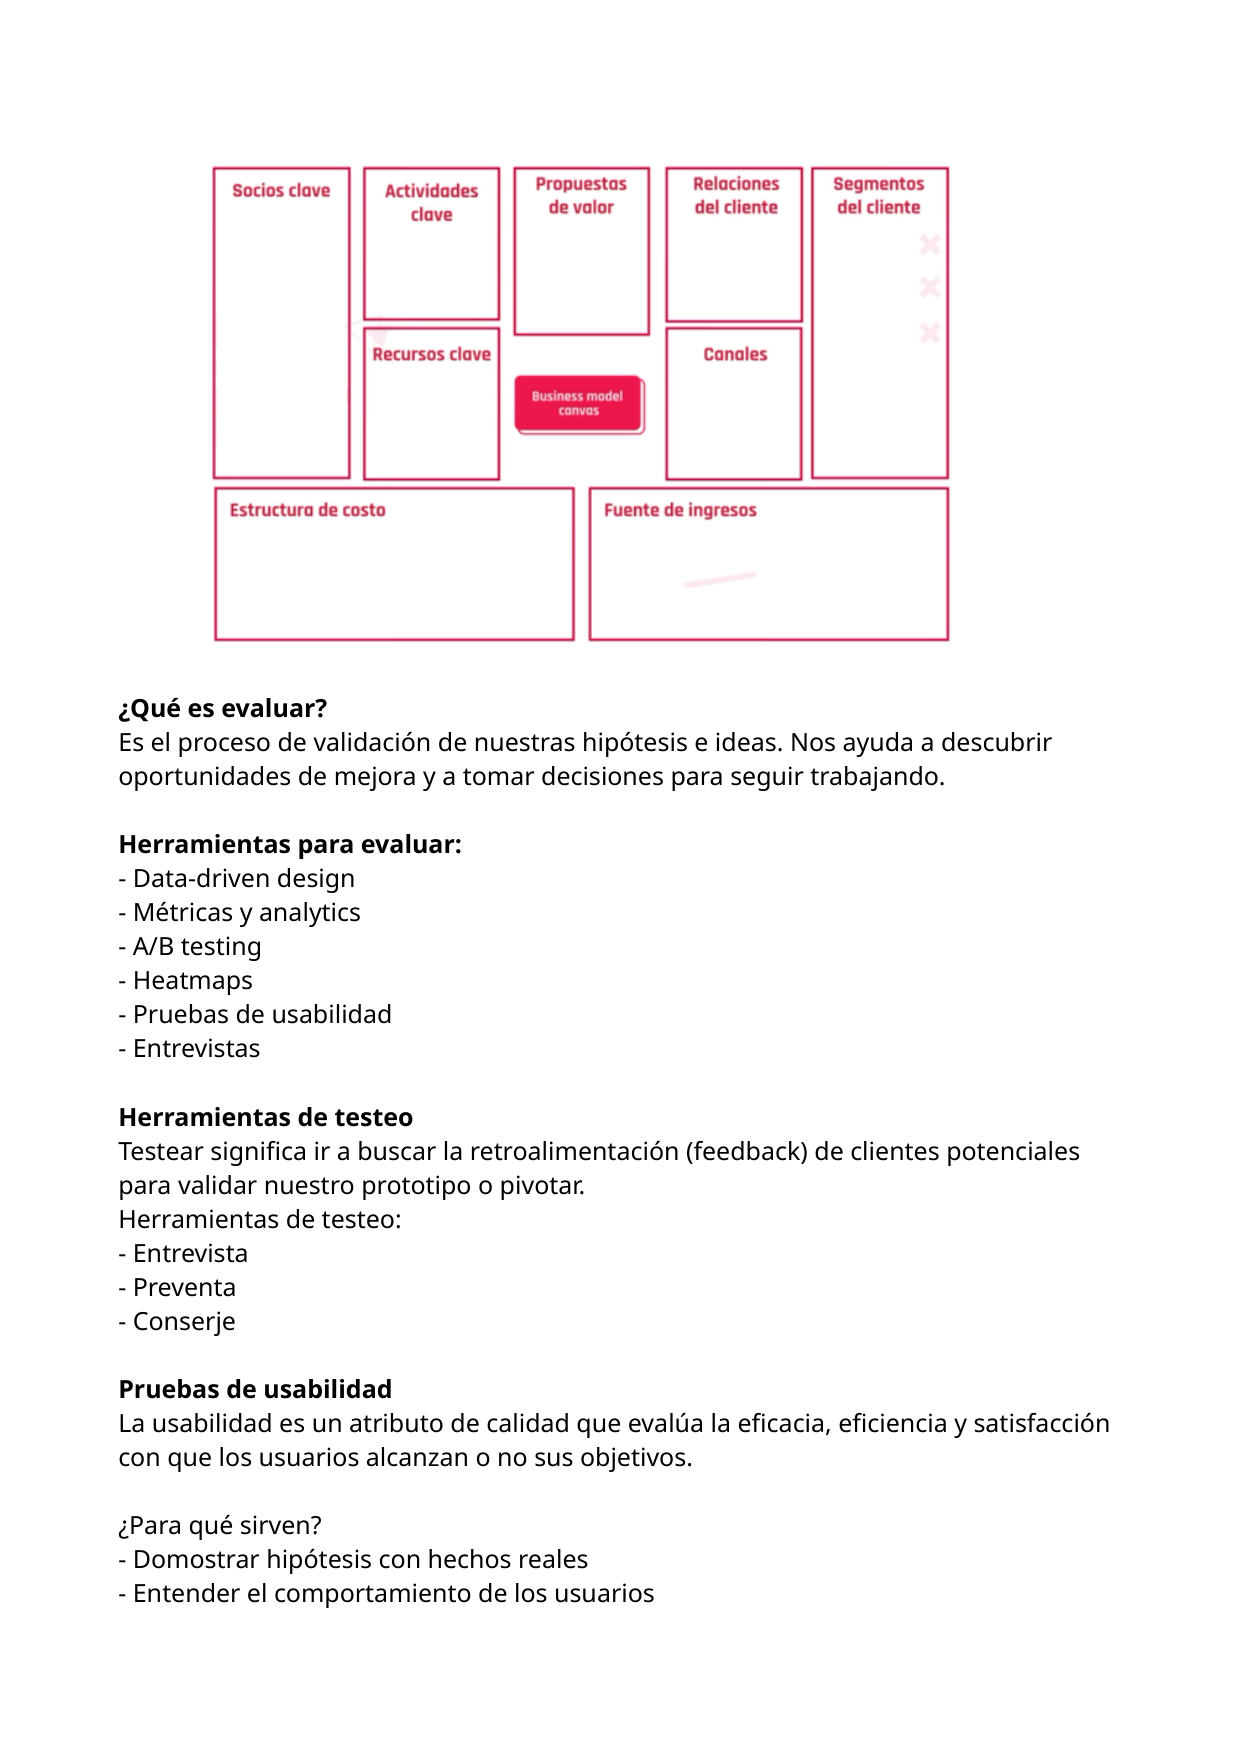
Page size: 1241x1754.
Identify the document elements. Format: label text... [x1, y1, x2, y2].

picture [206, 158, 958, 650]
text - Entender el comportamiento de los usuarios [118, 1576, 1122, 1610]
text - A/B testing [118, 929, 1122, 963]
text - Heatmaps [118, 963, 1122, 997]
text ¿Para qué sirven? [118, 1508, 1122, 1542]
text La usabilidad es un atributo de calidad que evalúa la eficacia, eficiencia y satisfacción con que los usuarios alcanzan o no sus objetivos. [118, 1406, 1122, 1474]
text - Data-driven design [118, 861, 1122, 895]
text - Domostrar hipótesis con hechos reales [118, 1542, 1122, 1576]
text Pruebas de usabilidad [118, 1372, 1122, 1406]
text - Preventa [118, 1269, 1122, 1304]
text Testear significa ir a buscar la retroalimentación (feedback) de clientes potenciales para validar nuestro prototipo o pivotar. [118, 1133, 1122, 1201]
text - Pruebas de usabilidad [118, 997, 1122, 1031]
text ¿Qué es evaluar? [118, 118, 1122, 724]
text - Entrevistas [118, 1031, 1122, 1065]
text Herramientas para evaluar: [118, 827, 1122, 861]
text Herramientas de testeo: [118, 1201, 1122, 1236]
text - Entrevista [118, 1236, 1122, 1269]
text Es el proceso de validación de nuestras hipótesis e ideas. Nos ayuda a descubrir oportunidades de mejora y a tomar decisiones para seguir trabajando. [118, 724, 1122, 793]
text - Métricas y analytics [118, 895, 1122, 929]
text Herramientas de testeo [118, 1099, 1122, 1133]
text - Conserje [118, 1304, 1122, 1338]
